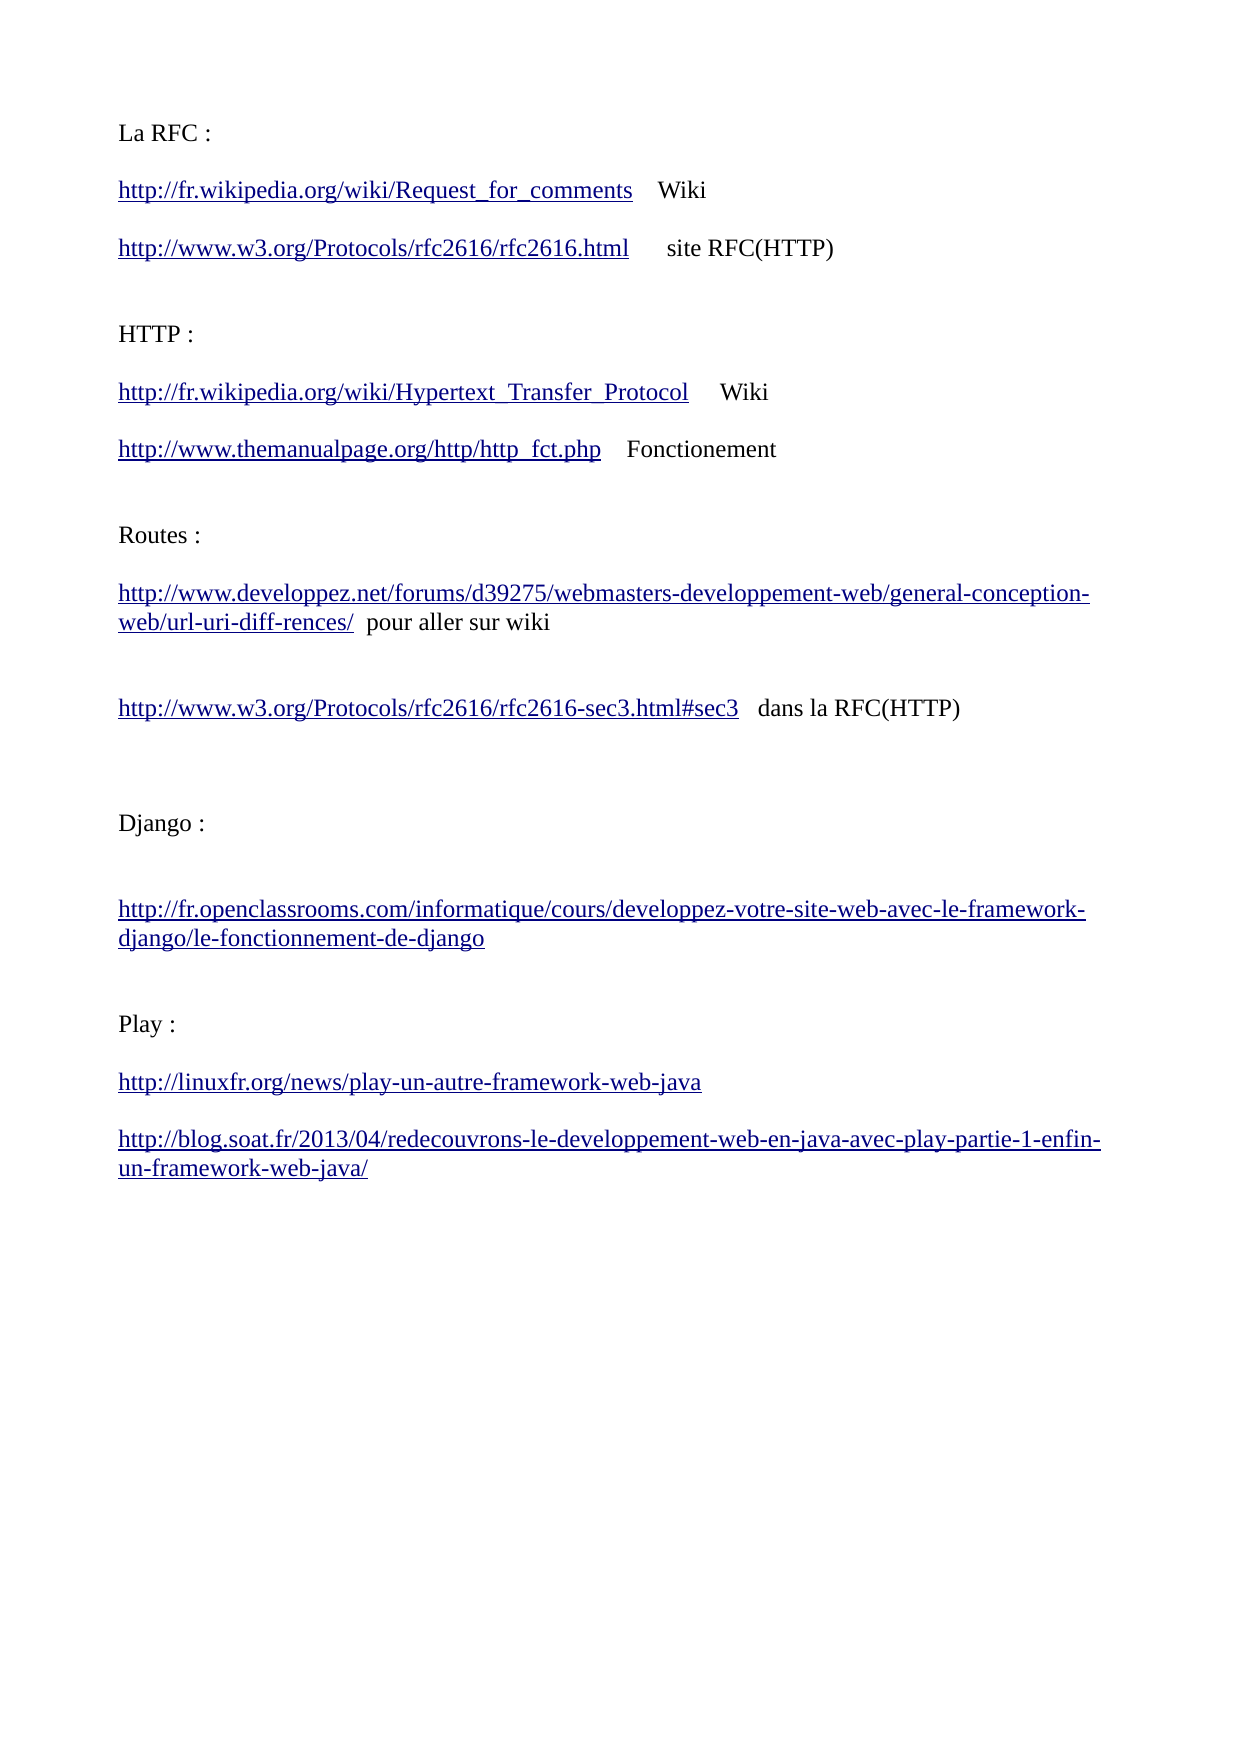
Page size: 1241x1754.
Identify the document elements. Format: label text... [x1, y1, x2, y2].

text http://fr.wikipedia.org/wiki/Request_for_comments Wiki [118, 176, 1122, 204]
text Django : [118, 808, 1122, 837]
text HTTP : [118, 319, 1122, 348]
text http://www.themanualpage.org/http/http_fct.php Fonctionement [118, 434, 1122, 463]
text http://www.w3.org/Protocols/rfc2616/rfc2616.html site RFC(HTTP) [118, 233, 1122, 262]
text http://fr.openclassrooms.com/informatique/cours/developpez-votre-site-web-avec-le-framework-django/le-fonctionnement-de-django [118, 894, 1122, 952]
text http://www.developpez.net/forums/d39275/webmasters-developpement-web/general-conception-web/url-uri-diff-rences/ pour aller sur wiki [118, 578, 1122, 636]
text http://www.w3.org/Protocols/rfc2616/rfc2616-sec3.html#sec3 dans la RFC(HTTP) [118, 693, 1122, 722]
text http://linuxfr.org/news/play-un-autre-framework-web-java [118, 1067, 1122, 1096]
text http://blog.soat.fr/2013/04/redecouvrons-le-developpement-web-en-java-avec-play-partie-1-enfin-un-framework-web-java/ [118, 1124, 1122, 1182]
text Routes : [118, 521, 1122, 549]
text Play : [118, 1009, 1122, 1038]
text http://fr.wikipedia.org/wiki/Hypertext_Transfer_Protocol Wiki [118, 377, 1122, 406]
text La RFC : [118, 118, 1122, 147]
